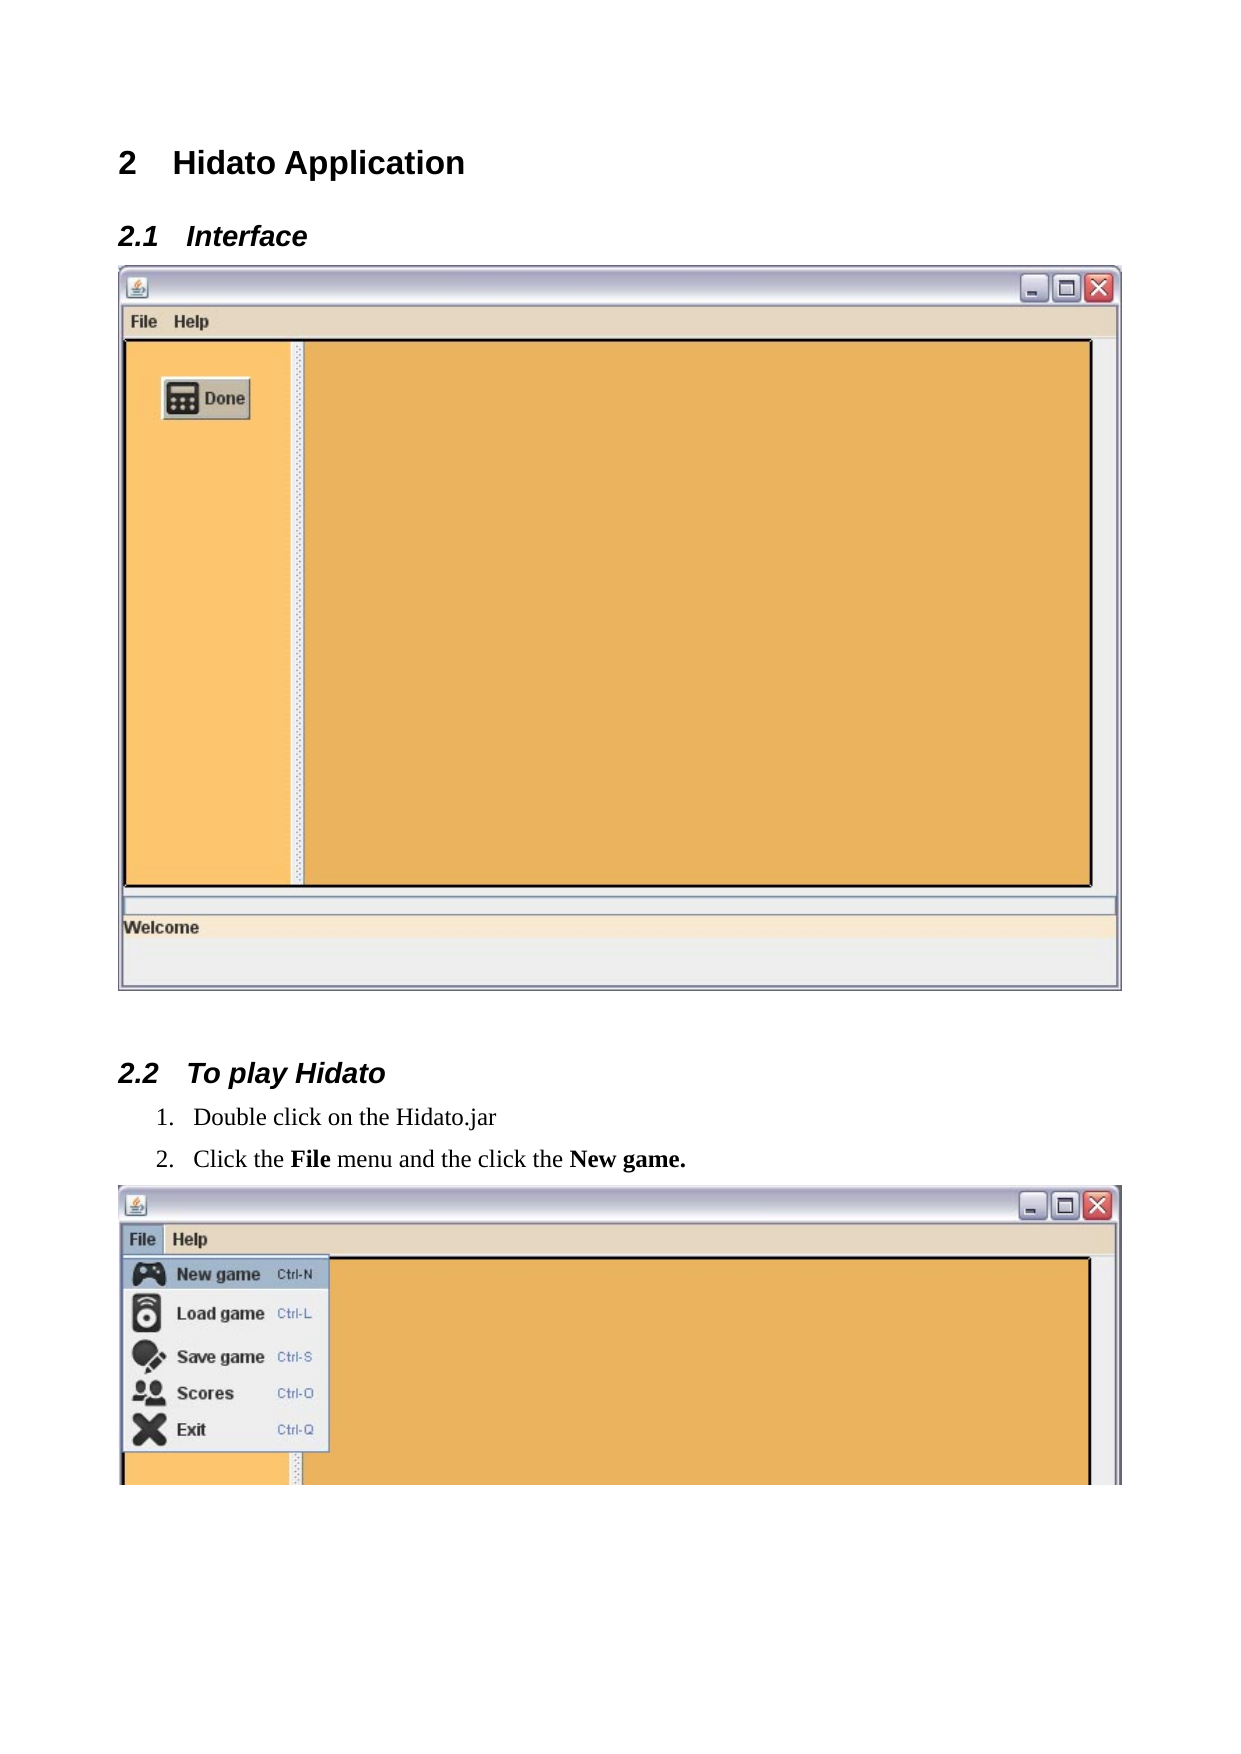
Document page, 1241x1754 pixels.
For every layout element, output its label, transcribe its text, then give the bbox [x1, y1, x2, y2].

subtitle Interface [118, 219, 1122, 253]
list Double click on the Hidato.jar [156, 1102, 1122, 1131]
subtitle Hidato Application [118, 143, 1122, 182]
picture [118, 265, 1122, 991]
picture [118, 1185, 1122, 1485]
list Click the File menu and the click the New game. [156, 1144, 1122, 1172]
subtitle To play Hidato [118, 1056, 1122, 1090]
